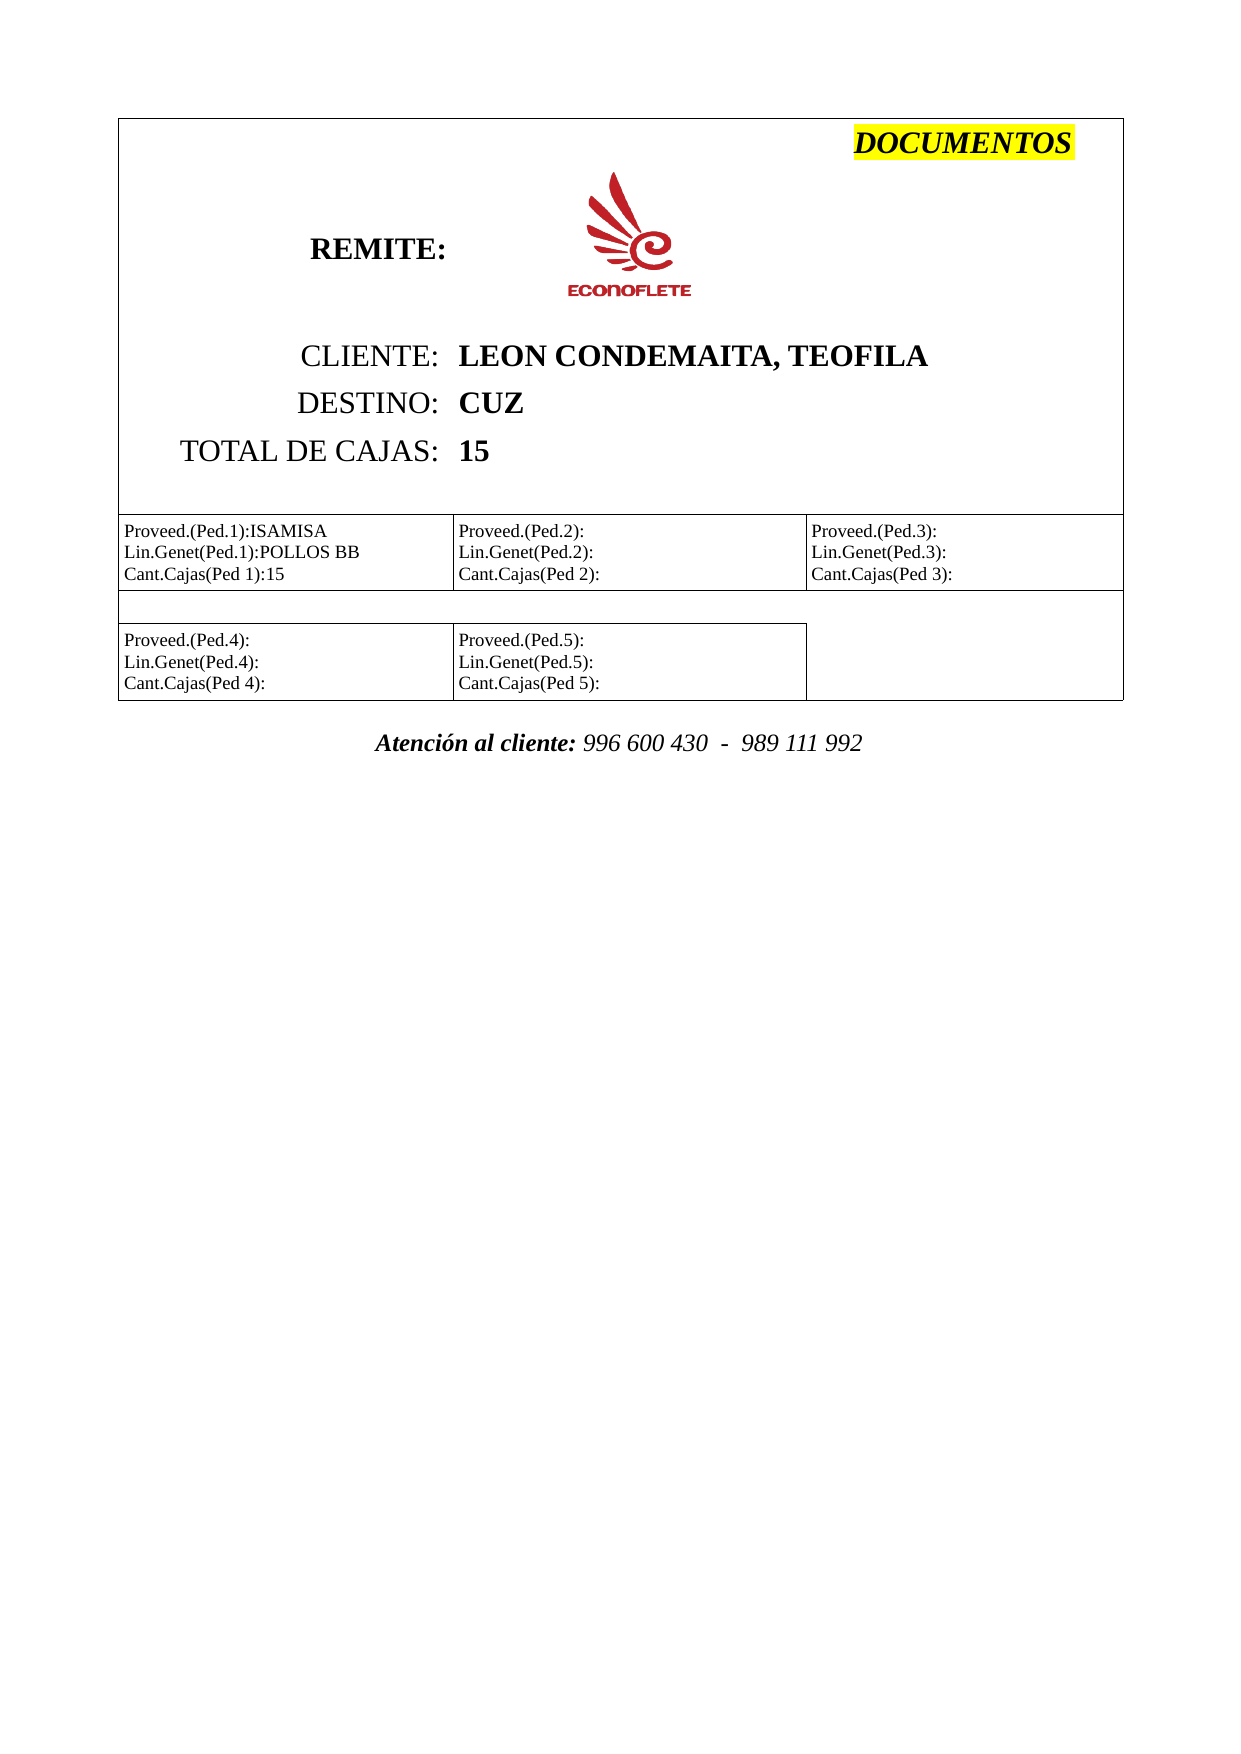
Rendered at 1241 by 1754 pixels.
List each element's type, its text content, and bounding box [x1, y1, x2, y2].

table_cell REMITE: [119, 166, 453, 332]
picture [552, 171, 707, 297]
table_cell [453, 591, 806, 623]
table_cell 15 [453, 426, 1123, 474]
table_cell CUZ [453, 379, 806, 426]
table_header [119, 119, 453, 166]
table_header DOCUMENTOS [806, 119, 1123, 166]
table_header [453, 119, 806, 166]
table_cell [453, 166, 806, 332]
table_cell Proveed.(Ped.4): Lin.Genet(Ped.4): Cant.Cajas(Ped 4): [119, 624, 453, 699]
table_cell [806, 474, 1123, 514]
table_cell [806, 379, 1123, 426]
table_cell [806, 166, 1123, 332]
table_cell Proveed.(Ped.3): Lin.Genet(Ped.3): Cant.Cajas(Ped 3): [807, 515, 1123, 590]
table_cell CLIENTE: [119, 332, 453, 379]
table_cell LEON CONDEMAITA, TEOFILA [453, 332, 1123, 379]
text Atención al cliente: 996 600 430 - 989 111 992 [118, 728, 1122, 757]
table_cell [119, 591, 453, 623]
table_cell [453, 474, 806, 514]
table_cell [807, 623, 1123, 699]
table_cell DESTINO: [119, 379, 453, 426]
table_cell TOTAL DE CAJAS: [119, 426, 453, 474]
table_cell Proveed.(Ped.1):ISAMISA Lin.Genet(Ped.1):POLLOS BB Cant.Cajas(Ped 1):15 [119, 515, 453, 590]
table_cell Proveed.(Ped.5): Lin.Genet(Ped.5): Cant.Cajas(Ped 5): [454, 624, 806, 699]
table_cell [806, 591, 1123, 623]
table_cell [119, 474, 453, 514]
table_cell Proveed.(Ped.2): Lin.Genet(Ped.2): Cant.Cajas(Ped 2): [454, 515, 806, 590]
